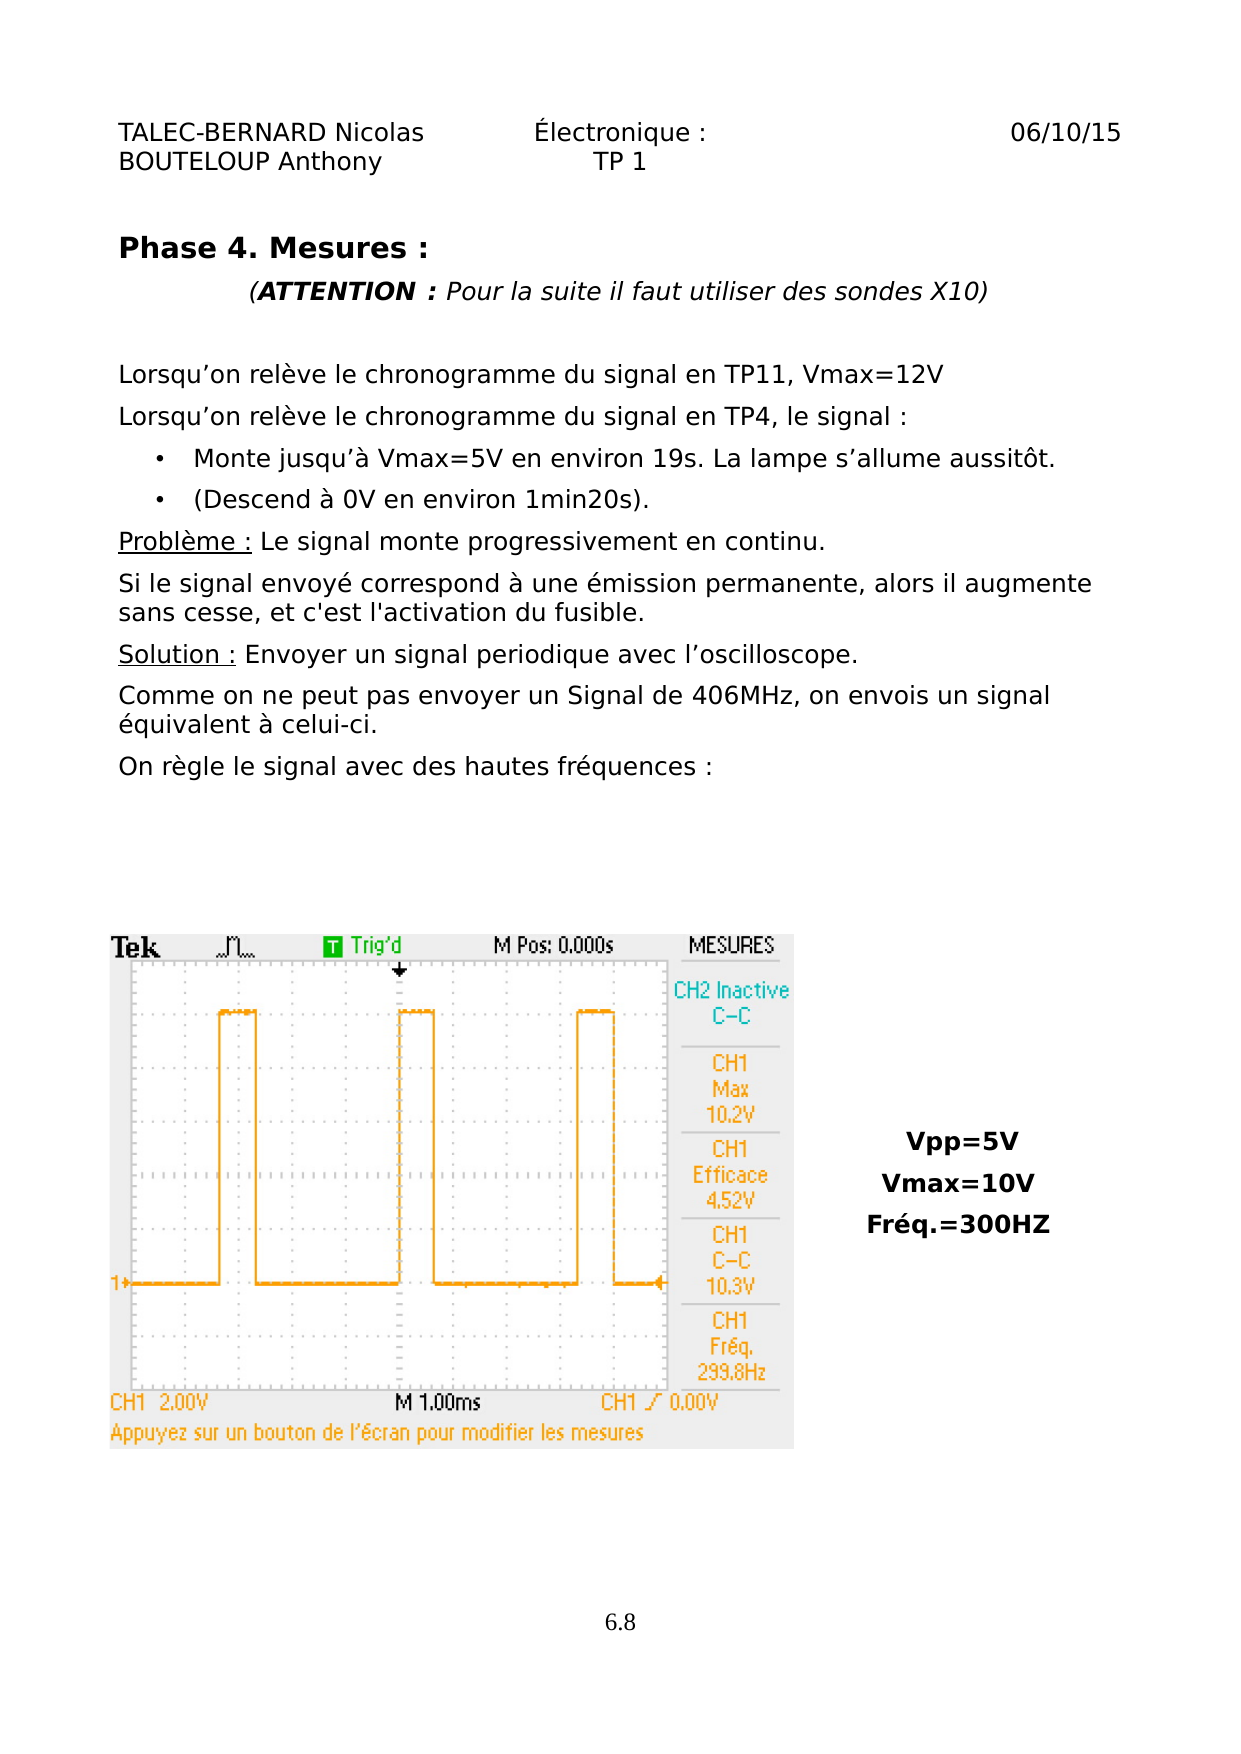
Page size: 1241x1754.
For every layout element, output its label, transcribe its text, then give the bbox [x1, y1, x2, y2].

text On règle le signal avec des hautes fréquences : [118, 752, 1122, 782]
text (ATTENTION : Pour la suite il faut utiliser des sondes X10) [118, 277, 1122, 307]
text Vmax=10V [794, 1169, 1122, 1198]
text Lorsqu’on relève le chronogramme du signal en TP11, Vmax=12V [118, 361, 1122, 390]
subtitle Phase 4. Mesures : [118, 231, 1122, 265]
text Si le signal envoyé correspond à une émission permanente, alors il augmente sans cesse, et c'est l'activation du fusible. [118, 569, 1122, 627]
list Monte jusqu’à Vmax=5V en environ 19s. La lampe s’allume aussitôt. [156, 444, 1122, 473]
list (Descend à 0V en environ 1min20s). [156, 486, 1122, 515]
text Solution : Envoyer un signal periodique avec l’oscilloscope. [118, 640, 1122, 669]
text Vpp=5V [794, 1127, 1122, 1157]
text Lorsqu’on relève le chronogramme du signal en TP4, le signal : [118, 402, 1122, 432]
text Fréq.=300HZ [794, 1211, 1122, 1240]
text Comme on ne peut pas envoyer un Signal de 406MHz, on envois un signal équivalent à celui-ci. [118, 682, 1122, 740]
picture [109, 934, 794, 1449]
text Problème : Le signal monte progressivement en continu. [118, 527, 1122, 557]
